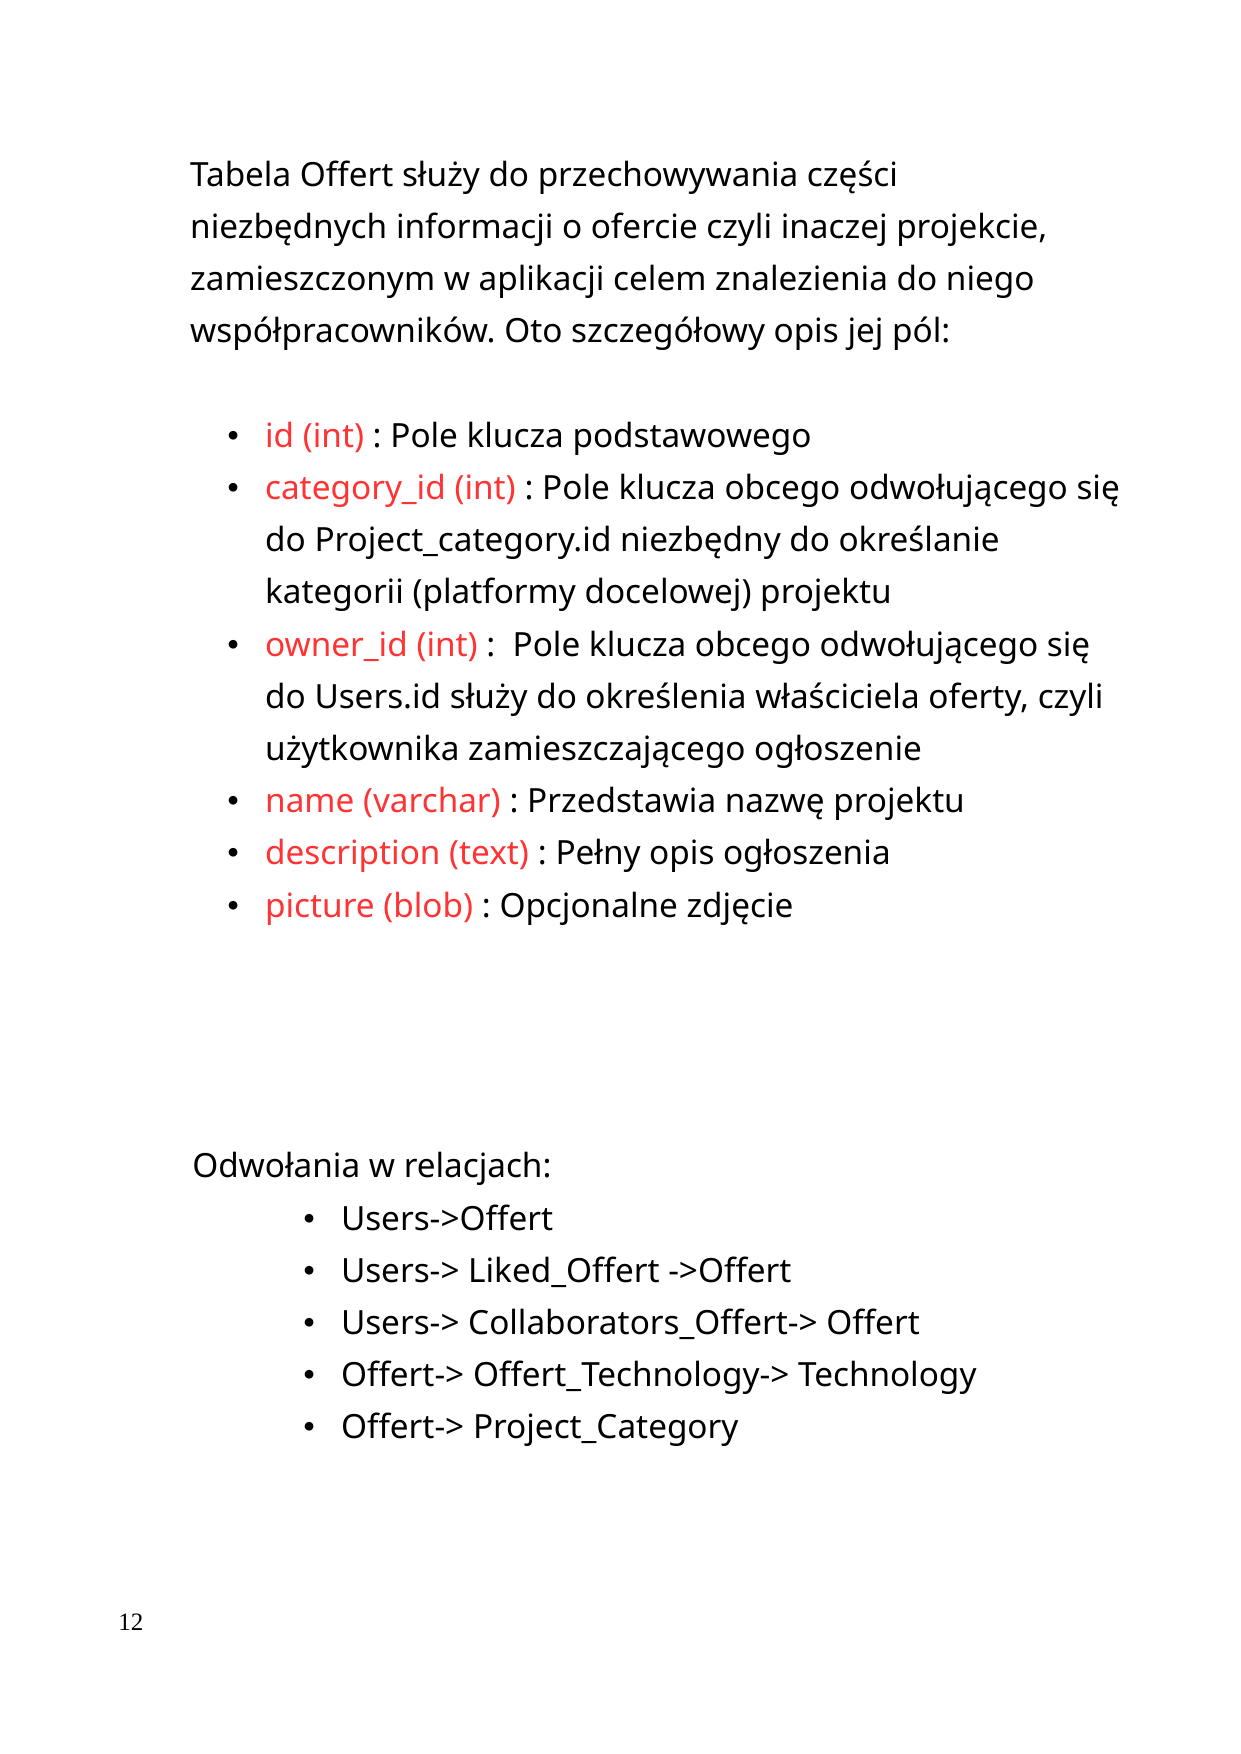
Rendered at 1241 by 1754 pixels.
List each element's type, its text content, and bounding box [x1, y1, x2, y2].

list Users-> Liked_Offert ->Offert [303, 1247, 1122, 1292]
list Offert-> Project_Category [303, 1403, 1122, 1449]
list category_id (int) : Pole klucza obcego odwołującego się do Project_category.id niezbędny do określanie kategorii (platformy docelowej) projektu [227, 464, 1122, 614]
list id (int) : Pole klucza podstawowego [227, 412, 1122, 457]
list description (text) : Pełny opis ogłoszenia [227, 829, 1122, 874]
text Tabela Offert służy do przechowywania części niezbędnych informacji o ofercie czyli inaczej projekcie, zamieszczonym w aplikacji celem znalezienia do niego współpracowników. Oto szczegółowy opis jej pól: [190, 151, 1071, 353]
text Odwołania w relacjach: [118, 1142, 1122, 1188]
list Users->Offert [303, 1194, 1122, 1240]
list Offert-> Offert_Technology-> Technology [303, 1351, 1122, 1396]
list Users-> Collaborators_Offert-> Offert [303, 1299, 1122, 1344]
list owner_id (int) : Pole klucza obcego odwołującego się do Users.id służy do określenia właściciela oferty, czyli użytkownika zamieszczającego ogłoszenie [227, 620, 1122, 770]
list name (varchar) : Przedstawia nazwę projektu [227, 777, 1122, 822]
list picture (blob) : Opcjonalne zdjęcie [227, 881, 1122, 927]
